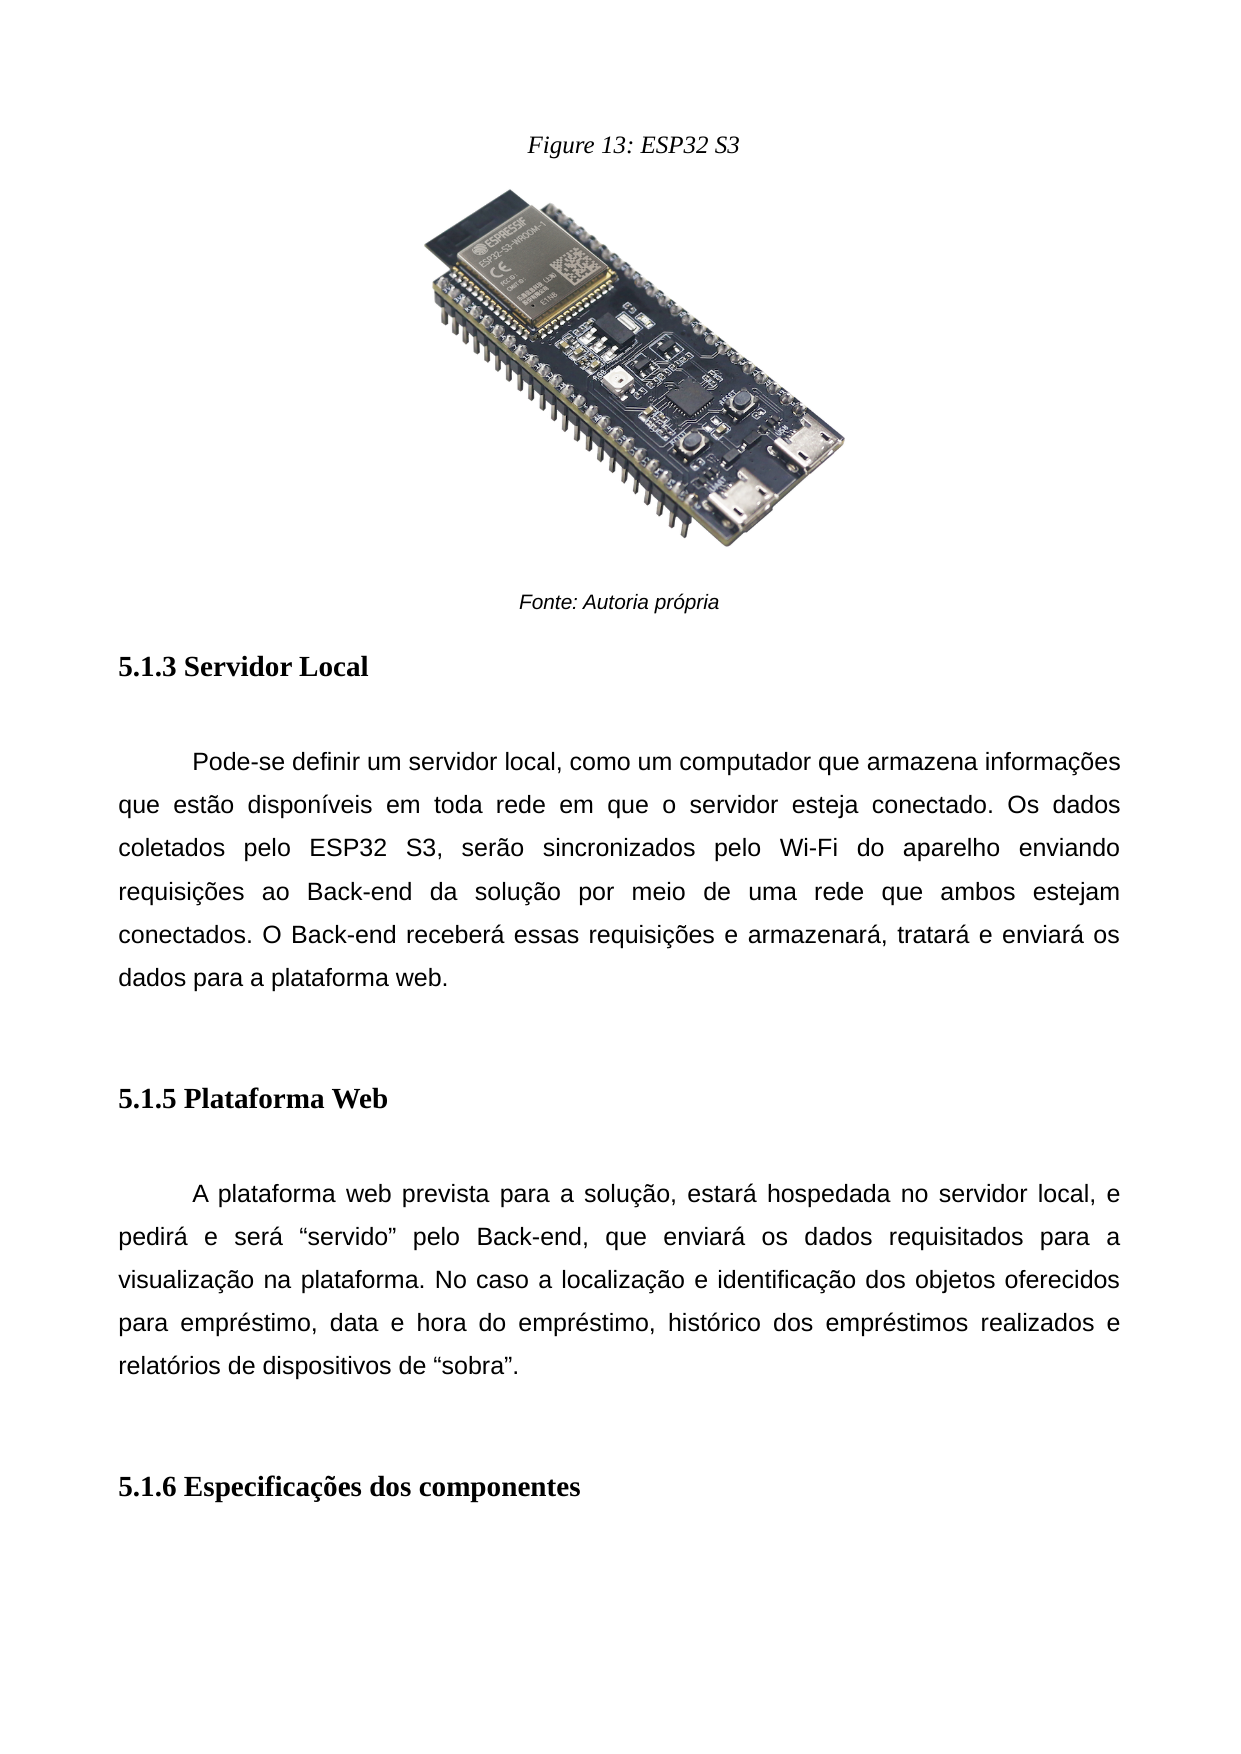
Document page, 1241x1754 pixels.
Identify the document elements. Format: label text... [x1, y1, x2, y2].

subtitle 5.1.5 Plataforma Web [118, 1081, 1122, 1114]
subtitle 5.1.3 Servidor Local [118, 649, 1122, 683]
text Figure 13: ESP32 S3 [411, 130, 859, 159]
subtitle 5.1.6 Especificações dos componentes [118, 1469, 1122, 1503]
text A plataforma web prevista para a solução, estará hospedada no servidor local, e pedirá e será “servido” pelo Back-end, que enviará os dados requisitados para a visualização na plataforma. No caso a localização e identificação dos objetos oferecidos para empréstimo, data e hora do empréstimo, histórico dos empréstimos realizados e relatórios de dispositivos de “sobra”. [118, 1179, 1122, 1380]
text Pode-se definir um servidor local, como um computador que armazena informações que estão disponíveis em toda rede em que o servidor esteja conectado. Os dados coletados pelo ESP32 S3, serão sincronizados pelo Wi-Fi do aparelho enviando requisições ao Back-end da solução por meio de uma rede que ambos estejam conectados. O Back-end receberá essas requisições e armazenará, tratará e enviará os dados para a plataforma web. [118, 747, 1122, 992]
picture [410, 159, 859, 562]
text Fonte: Autoria própria [118, 118, 1122, 614]
